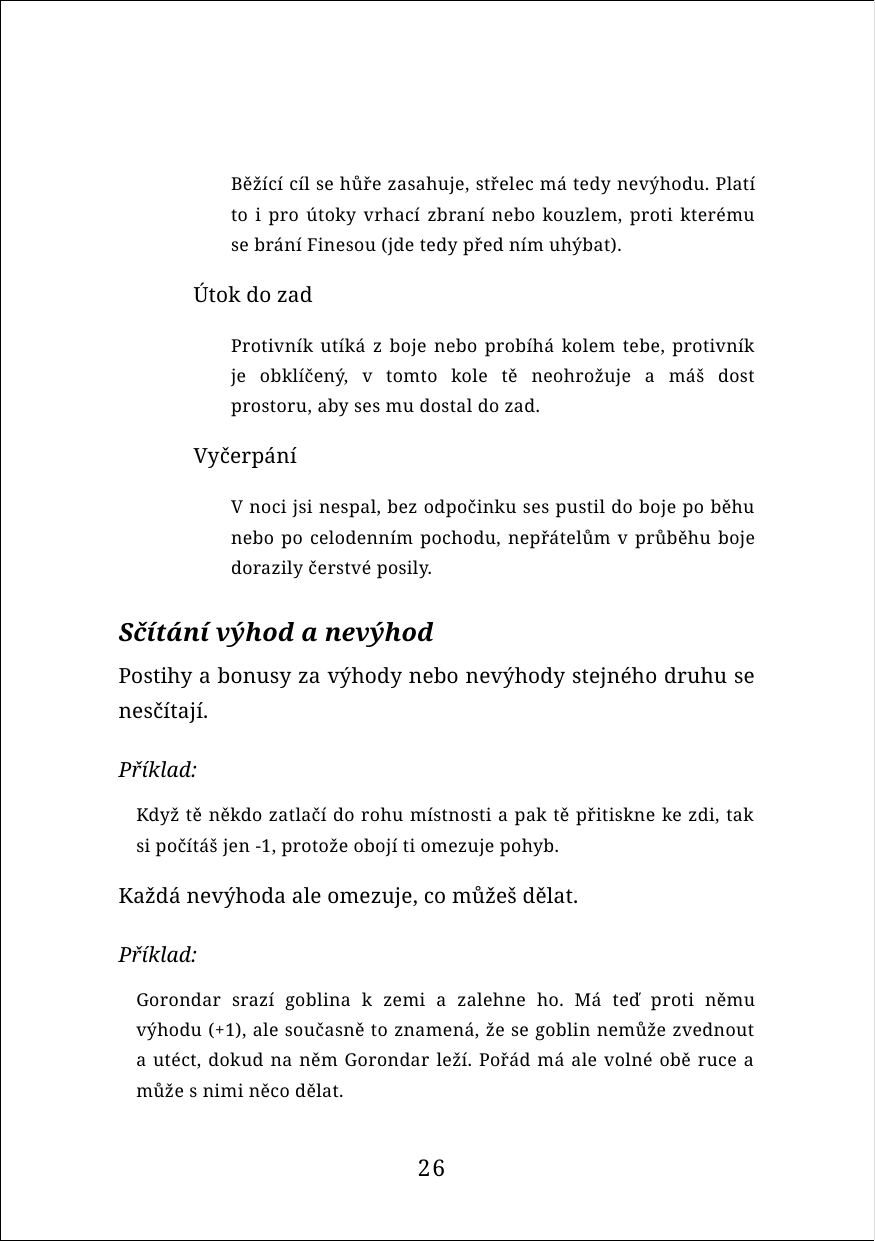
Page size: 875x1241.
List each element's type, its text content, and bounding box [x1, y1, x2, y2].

text Příklad: [118, 756, 756, 784]
list Protivník utíká z boje nebo probíhá kolem tebe, protivník je obklíčený, v tomto kole tě neohrožuje a máš dost prostoru, aby ses mu dostal do zad. [193, 333, 756, 418]
text Každá nevýhoda ale omezuje, co můžeš dělat. [118, 881, 756, 909]
text Postihy a bonusy za výhody nebo nevýhody stejného druhu se nesčítají. [118, 661, 756, 725]
list Běžící cíl se hůře zasahuje, střelec má tedy nevýhodu. Platí to i pro útoky vrhací zbraní nebo kouzlem, proti kterému se brání Finesou (jde tedy před ním uhýbat). [193, 172, 756, 256]
list Útok do zad [156, 280, 756, 308]
text Gorondar srazí goblina k zemi a zalehne ho. Má teď proti němu výhodu (+1), ale současně to znamená, že se goblin nemůže zvednout a utéct, dokud na něm Gorondar leží. Pořád má ale volné obě ruce a může s nimi něco dělat. [136, 987, 756, 1102]
list V noci jsi nespal, bez odpočinku ses pustil do boje po běhu nebo po celodenním pochodu, nepřátelům v průběhu boje dorazily čerstvé posily. [193, 495, 756, 579]
list Vyčerpání [156, 442, 756, 470]
text Příklad: [118, 940, 756, 968]
subtitle Sčítání výhod a nevýhod [118, 615, 756, 649]
text Když tě někdo zatlačí do rohu místnosti a pak tě přitiskne ke zdi, tak si počítáš jen -1, protože obojí ti omezuje pohyb. [136, 803, 756, 857]
